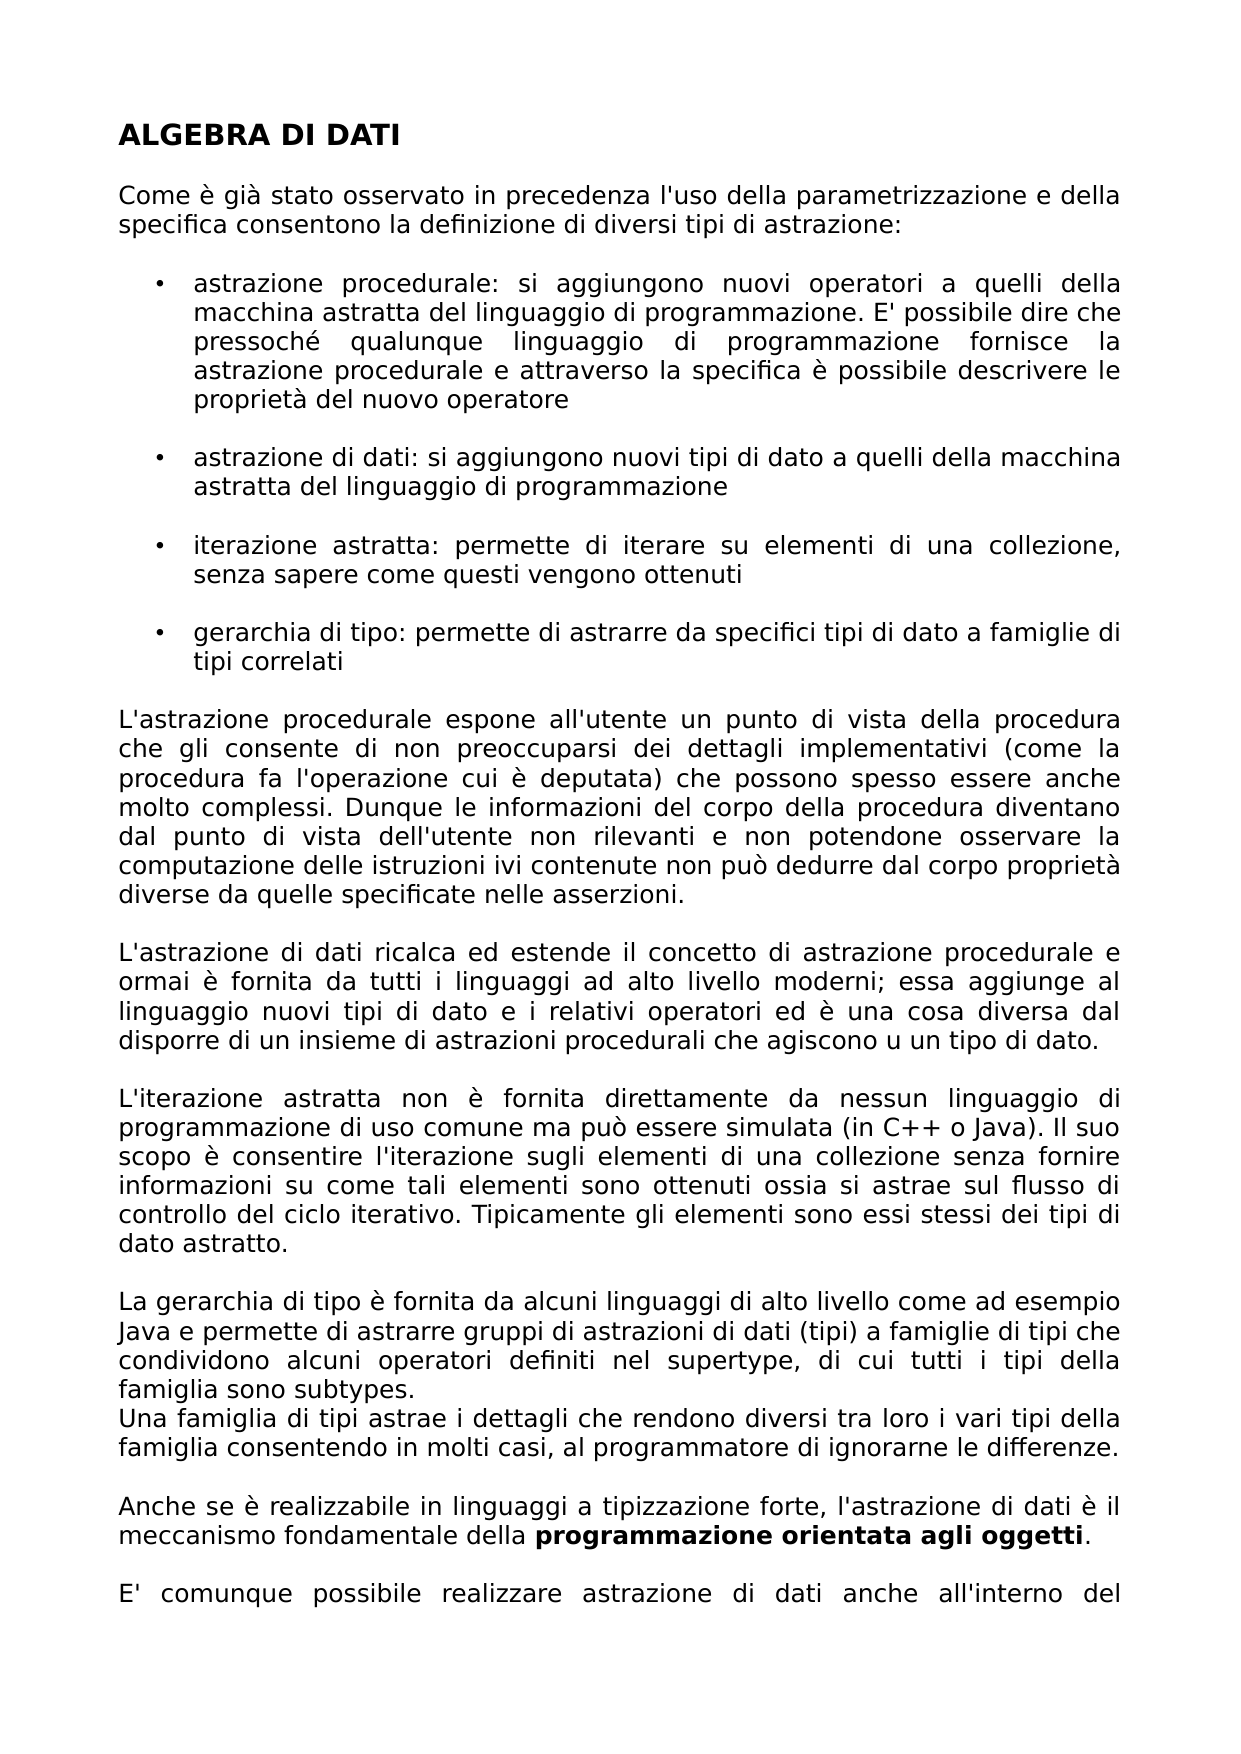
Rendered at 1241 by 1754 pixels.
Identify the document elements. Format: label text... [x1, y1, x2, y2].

list gerarchia di tipo: permette di astrarre da specifici tipi di dato a famiglie di tipi correlati [156, 618, 1122, 677]
list astrazione di dati: si aggiungono nuovi tipi di dato a quelli della macchina astratta del linguaggio di programmazione [156, 443, 1122, 502]
list astrazione procedurale: si aggiungono nuovi operatori a quelli della macchina astratta del linguaggio di programmazione. E' possibile dire che pressoché qualunque linguaggio di programmazione fornisce la astrazione procedurale e attraverso la specifica è possibile descrivere le proprietà del nuovo operatore [156, 269, 1122, 414]
list iterazione astratta: permette di iterare su elementi di una collezione, senza sapere come questi vengono ottenuti [156, 531, 1122, 589]
text La gerarchia di tipo è fornita da alcuni linguaggi di alto livello come ad esempio Java e permette di astrarre gruppi di astrazioni di dati (tipi) a famiglie di tipi che condividono alcuni operatori definiti nel supertype, di cui tutti i tipi della famiglia sono subtypes. [118, 1287, 1122, 1404]
text L'iterazione astratta non è fornita direttamente da nessun linguaggio di programmazione di uso comune ma può essere simulata (in C++ o Java). Il suo scopo è consentire l'iterazione sugli elementi di una collezione senza fornire informazioni su come tali elementi sono ottenuti ossia si astrae sul flusso di controllo del ciclo iterativo. Tipicamente gli elementi sono essi stessi dei tipi di dato astratto. [118, 1084, 1122, 1259]
text ALGEBRA DI DATI [118, 118, 1122, 152]
text Come è già stato osservato in precedenza l'uso della parametrizzazione e della specifica consentono la definizione di diversi tipi di astrazione: [118, 181, 1122, 239]
text L'astrazione procedurale espone all'utente un punto di vista della procedura che gli consente di non preoccuparsi dei dettagli implementativi (come la procedura fa l'operazione cui è deputata) che possono spesso essere anche molto complessi. Dunque le informazioni del corpo della procedura diventano dal punto di vista dell'utente non rilevanti e non potendone osservare la computazione delle istruzioni ivi contenute non può dedurre dal corpo proprietà diverse da quelle specificate nelle asserzioni. [118, 705, 1122, 909]
text L'astrazione di dati ricalca ed estende il concetto di astrazione procedurale e ormai è fornita da tutti i linguaggi ad alto livello moderni; essa aggiunge al linguaggio nuovi tipi di dato e i relativi operatori ed è una cosa diversa dal disporre di un insieme di astrazioni procedurali che agiscono u un tipo di dato. [118, 938, 1122, 1055]
text E' comunque possibile realizzare astrazione di dati anche all'interno del [118, 1579, 1122, 1608]
text Anche se è realizzabile in linguaggi a tipizzazione forte, l'astrazione di dati è il meccanismo fondamentale della programmazione orientata agli oggetti. [118, 1492, 1122, 1550]
text Una famiglia di tipi astrae i dettagli che rendono diversi tra loro i vari tipi della famiglia consentendo in molti casi, al programmatore di ignorarne le differenze. [118, 1404, 1122, 1462]
